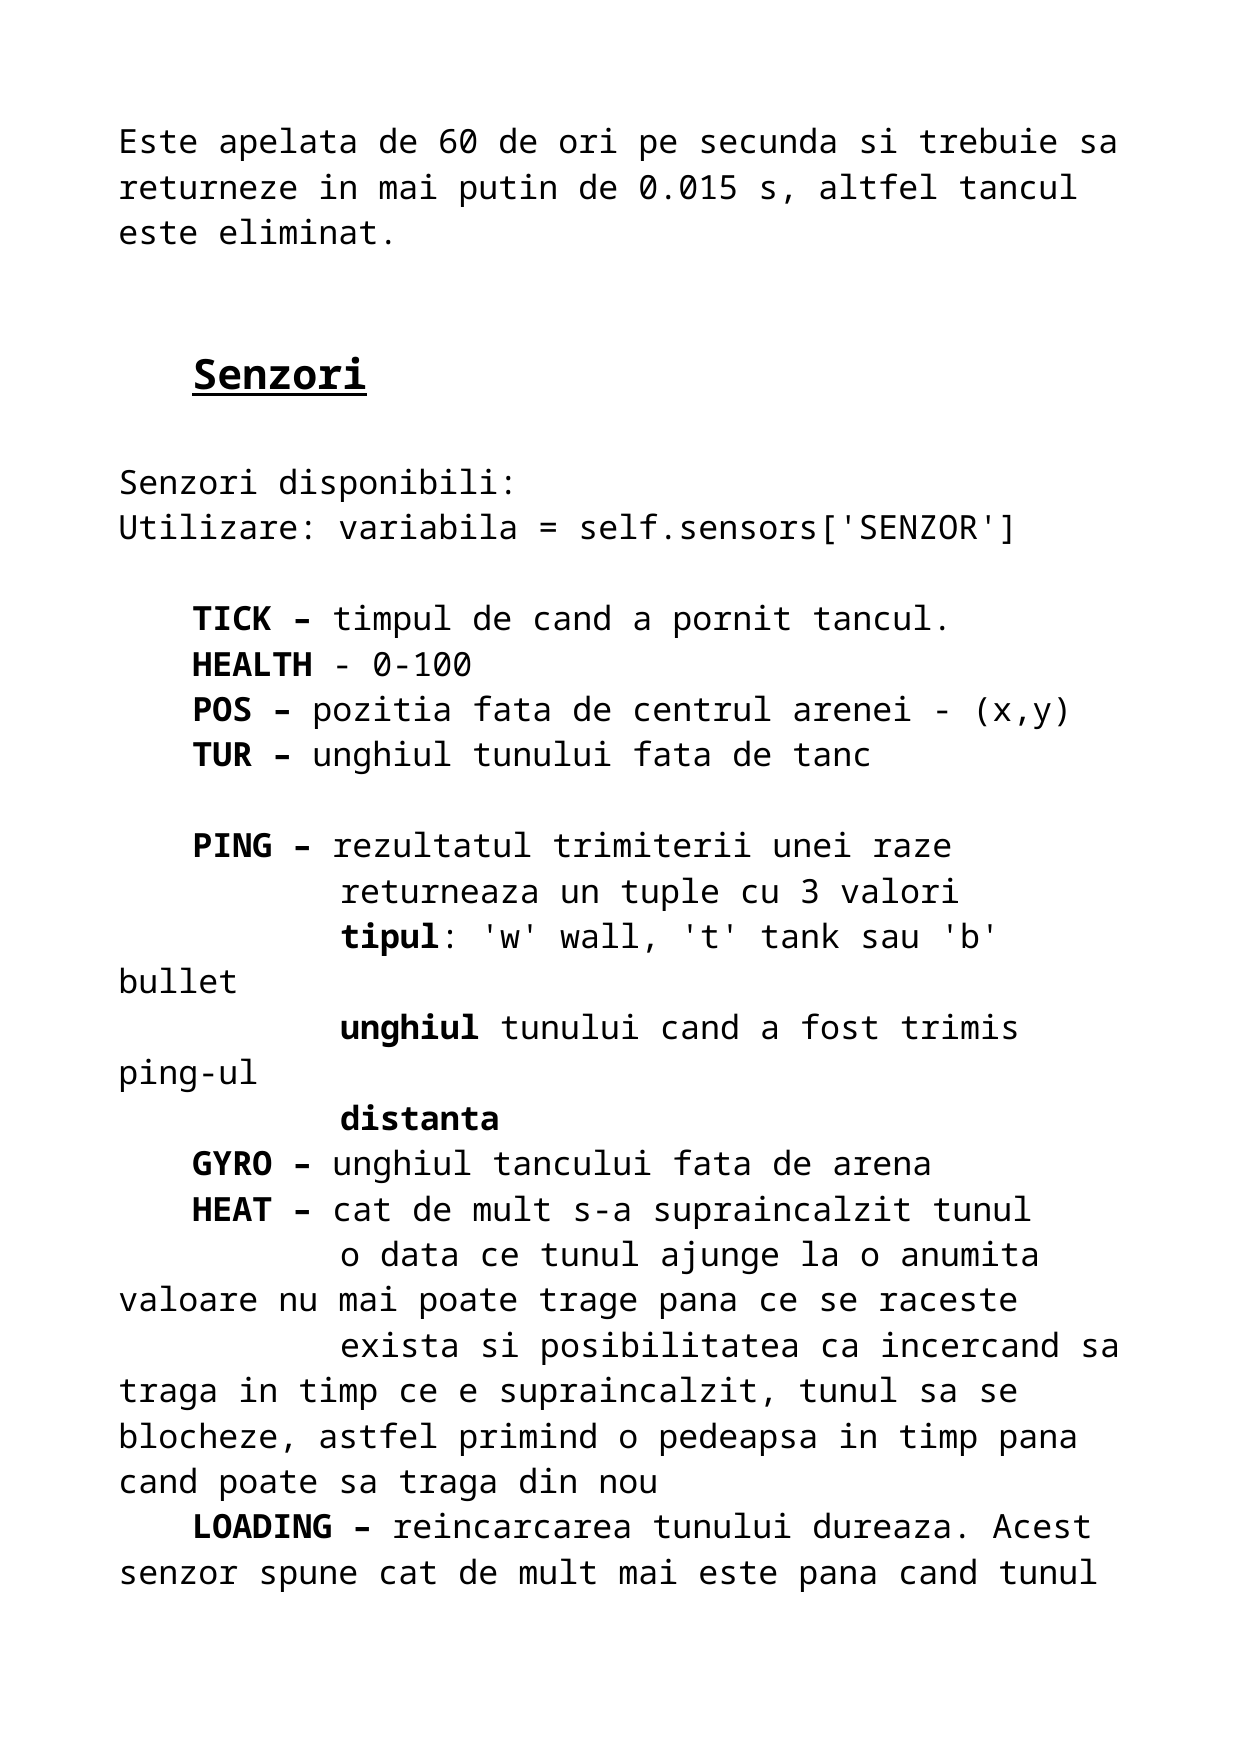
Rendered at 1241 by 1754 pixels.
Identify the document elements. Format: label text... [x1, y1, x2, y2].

text o data ce tunul ajunge la o anumita valoare nu mai poate trage pana ce se raceste [118, 1231, 1122, 1322]
text LOADING – reincarcarea tunului dureaza. Acest senzor spune cat de mult mai este pana cand tunul [118, 1503, 1122, 1594]
text HEAT – cat de mult s-a supraincalzit tunul [118, 1185, 1122, 1231]
text Utilizare: variabila = self.sensors['SENZOR'] [118, 504, 1122, 549]
text exista si posibilitatea ca incercand sa traga in timp ce e supraincalzit, tunul sa se blocheze, astfel primind o pedeapsa in timp pana cand poate sa traga din nou [118, 1322, 1122, 1503]
text PING – rezultatul trimiterii unei raze [118, 822, 1122, 867]
text Este apelata de 60 de ori pe secunda si trebuie sa returneze in mai putin de 0.015 s, altfel tancul este eliminat. [118, 118, 1122, 254]
text tipul: 'w' wall, 't' tank sau 'b' bullet [118, 913, 1122, 1004]
text unghiul tunului cand a fost trimis ping-ul [118, 1004, 1122, 1094]
text TUR – unghiul tunului fata de tanc [118, 731, 1122, 777]
text Senzori disponibili: [118, 459, 1122, 504]
text TICK – timpul de cand a pornit tancul. [118, 595, 1122, 640]
text Senzori [118, 345, 1122, 402]
text distanta [118, 1094, 1122, 1140]
text POS – pozitia fata de centrul arenei - (x,y) [118, 686, 1122, 731]
text returneaza un tuple cu 3 valori [118, 867, 1122, 913]
text HEALTH - 0-100 [118, 640, 1122, 686]
text GYRO – unghiul tancului fata de arena [118, 1140, 1122, 1185]
